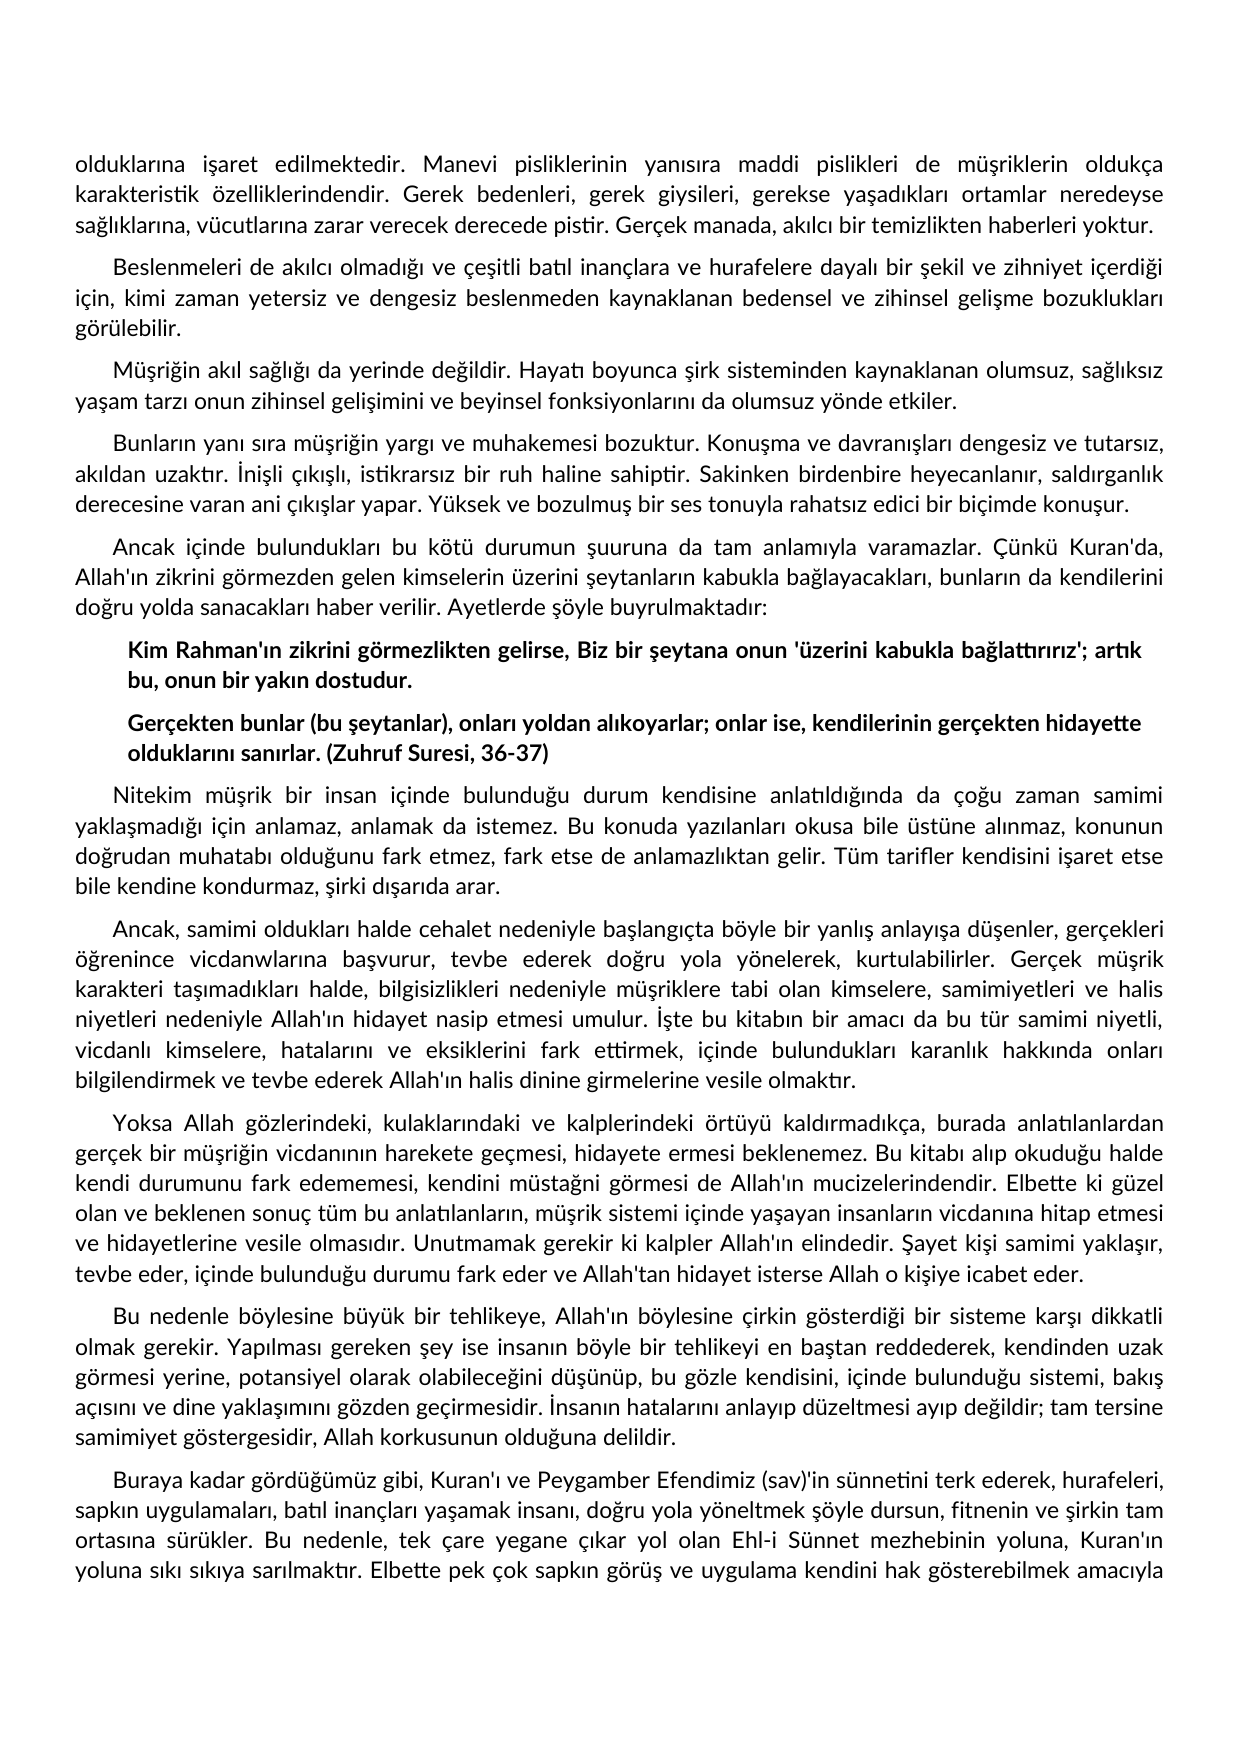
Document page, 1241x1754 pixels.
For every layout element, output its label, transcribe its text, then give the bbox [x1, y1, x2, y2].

text Gerçekten bunlar (bu şeytanlar), onları yoldan alıkoyarlar; onlar ise, kendilerinin gerçekten hidayette olduklarını sanırlar. (Zuhruf Suresi, 36-37) [127, 708, 1143, 766]
text Buraya kadar gördüğümüz gibi, Kuran'ı ve Peygamber Efendimiz (sav)'in sünnetini terk ederek, hurafeleri, sapkın uygulamaları, batıl inançları yaşamak insanı, doğru yola yöneltmek şöyle dursun, fitnenin ve şirkin tam ortasına sürükler. Bu nedenle, tek çare yegane çıkar yol olan Ehl-i Sünnet mezhebinin yoluna, Kuran'ın yoluna sıkı sıkıya sarılmaktır. Elbette pek çok sapkın görüş ve uygulama kendini hak gösterebilmek amacıyla [75, 1466, 1165, 1584]
text Ancak içinde bulundukları bu kötü durumun şuuruna da tam anlamıyla varamazlar. Çünkü Kuran'da, Allah'ın zikrini görmezden gelen kimselerin üzerini şeytanların kabukla bağlayacakları, bunların da kendilerini doğru yolda sanacakları haber verilir. Ayetlerde şöyle buyrulmaktadır: [75, 532, 1165, 620]
text Kim Rahman'ın zikrini görmezlikten gelirse, Biz bir şeytana onun 'üzerini kabukla bağlattırırız'; artık bu, onun bir yakın dostudur. [127, 635, 1143, 693]
text olduklarına işaret edilmektedir. Manevi pisliklerinin yanısıra maddi pislikleri de müşriklerin oldukça karakteristik özelliklerindendir. Gerek bedenleri, gerek giysileri, gerekse yaşadıkları ortamlar neredeyse sağlıklarına, vücutlarına zarar verecek derecede pistir. Gerçek manada, akılcı bir temizlikten haberleri yoktur. [75, 150, 1165, 238]
text Bunların yanı sıra müşriğin yargı ve muhakemesi bozuktur. Konuşma ve davranışları dengesiz ve tutarsız, akıldan uzaktır. İnişli çıkışlı, istikrarsız bir ruh haline sahiptir. Sakinken birdenbire heyecanlanır, saldırganlık derecesine varan ani çıkışlar yapar. Yüksek ve bozulmuş bir ses tonuyla rahatsız edici bir biçimde konuşur. [75, 429, 1165, 517]
text Ancak, samimi oldukları halde cehalet nedeniyle başlangıçta böyle bir yanlış anlayışa düşenler, gerçekleri öğrenince vicdanwlarına başvurur, tevbe ederek doğru yola yönelerek, kurtulabilirler. Gerçek müşrik karakteri taşımadıkları halde, bilgisizlikleri nedeniyle müşriklere tabi olan kimselere, samimiyetleri ve halis niyetleri nedeniyle Allah'ın hidayet nasip etmesi umulur. İşte bu kitabın bir amacı da bu tür samimi niyetli, vicdanlı kimselere, hatalarını ve eksiklerini fark ettirmek, içinde bulundukları karanlık hakkında onları bilgilendirmek ve tevbe ederek Allah'ın halis dinine girmelerine vesile olmaktır. [75, 914, 1165, 1093]
text Yoksa Allah gözlerindeki, kulaklarındaki ve kalplerindeki örtüyü kaldırmadıkça, burada anlatılanlardan gerçek bir müşriğin vicdanının harekete geçmesi, hidayete ermesi beklenemez. Bu kitabı alıp okuduğu halde kendi durumunu fark edememesi, kendini müstağni görmesi de Allah'ın mucizelerindendir. Elbette ki güzel olan ve beklenen sonuç tüm bu anlatılanların, müşrik sistemi içinde yaşayan insanların vicdanına hitap etmesi ve hidayetlerine vesile olmasıdır. Unutmamak gerekir ki kalpler Allah'ın elindedir. Şayet kişi samimi yaklaşır, tevbe eder, içinde bulunduğu durumu fark eder ve Allah'tan hidayet isterse Allah o kişiye icabet eder. [75, 1108, 1165, 1287]
text Müşriğin akıl sağlığı da yerinde değildir. Hayatı boyunca şirk sisteminden kaynaklanan olumsuz, sağlıksız yaşam tarzı onun zihinsel gelişimini ve beyinsel fonksiyonlarını da olumsuz yönde etkiler. [75, 356, 1165, 414]
text Bu nedenle böylesine büyük bir tehlikeye, Allah'ın böylesine çirkin gösterdiği bir sisteme karşı dikkatli olmak gerekir. Yapılması gereken şey ise insanın böyle bir tehlikeyi en baştan reddederek, kendinden uzak görmesi yerine, potansiyel olarak olabileceğini düşünüp, bu gözle kendisini, içinde bulunduğu sistemi, bakış açısını ve dine yaklaşımını gözden geçirmesidir. İnsanın hatalarını anlayıp düzeltmesi ayıp değildir; tam tersine samimiyet göstergesidir, Allah korkusunun olduğuna delildir. [75, 1302, 1165, 1450]
text Nitekim müşrik bir insan içinde bulunduğu durum kendisine anlatıldığında da çoğu zaman samimi yaklaşmadığı için anlamaz, anlamak da istemez. Bu konuda yazılanları okusa bile üstüne alınmaz, konunun doğrudan muhatabı olduğunu fark etmez, fark etse de anlamazlıktan gelir. Tüm tarifler kendisini işaret etse bile kendine kondurmaz, şirki dışarıda arar. [75, 781, 1165, 899]
text Beslenmeleri de akılcı olmadığı ve çeşitli batıl inançlara ve hurafelere dayalı bir şekil ve zihniyet içerdiği için, kimi zaman yetersiz ve dengesiz beslenmeden kaynaklanan bedensel ve zihinsel gelişme bozuklukları görülebilir. [75, 253, 1165, 341]
